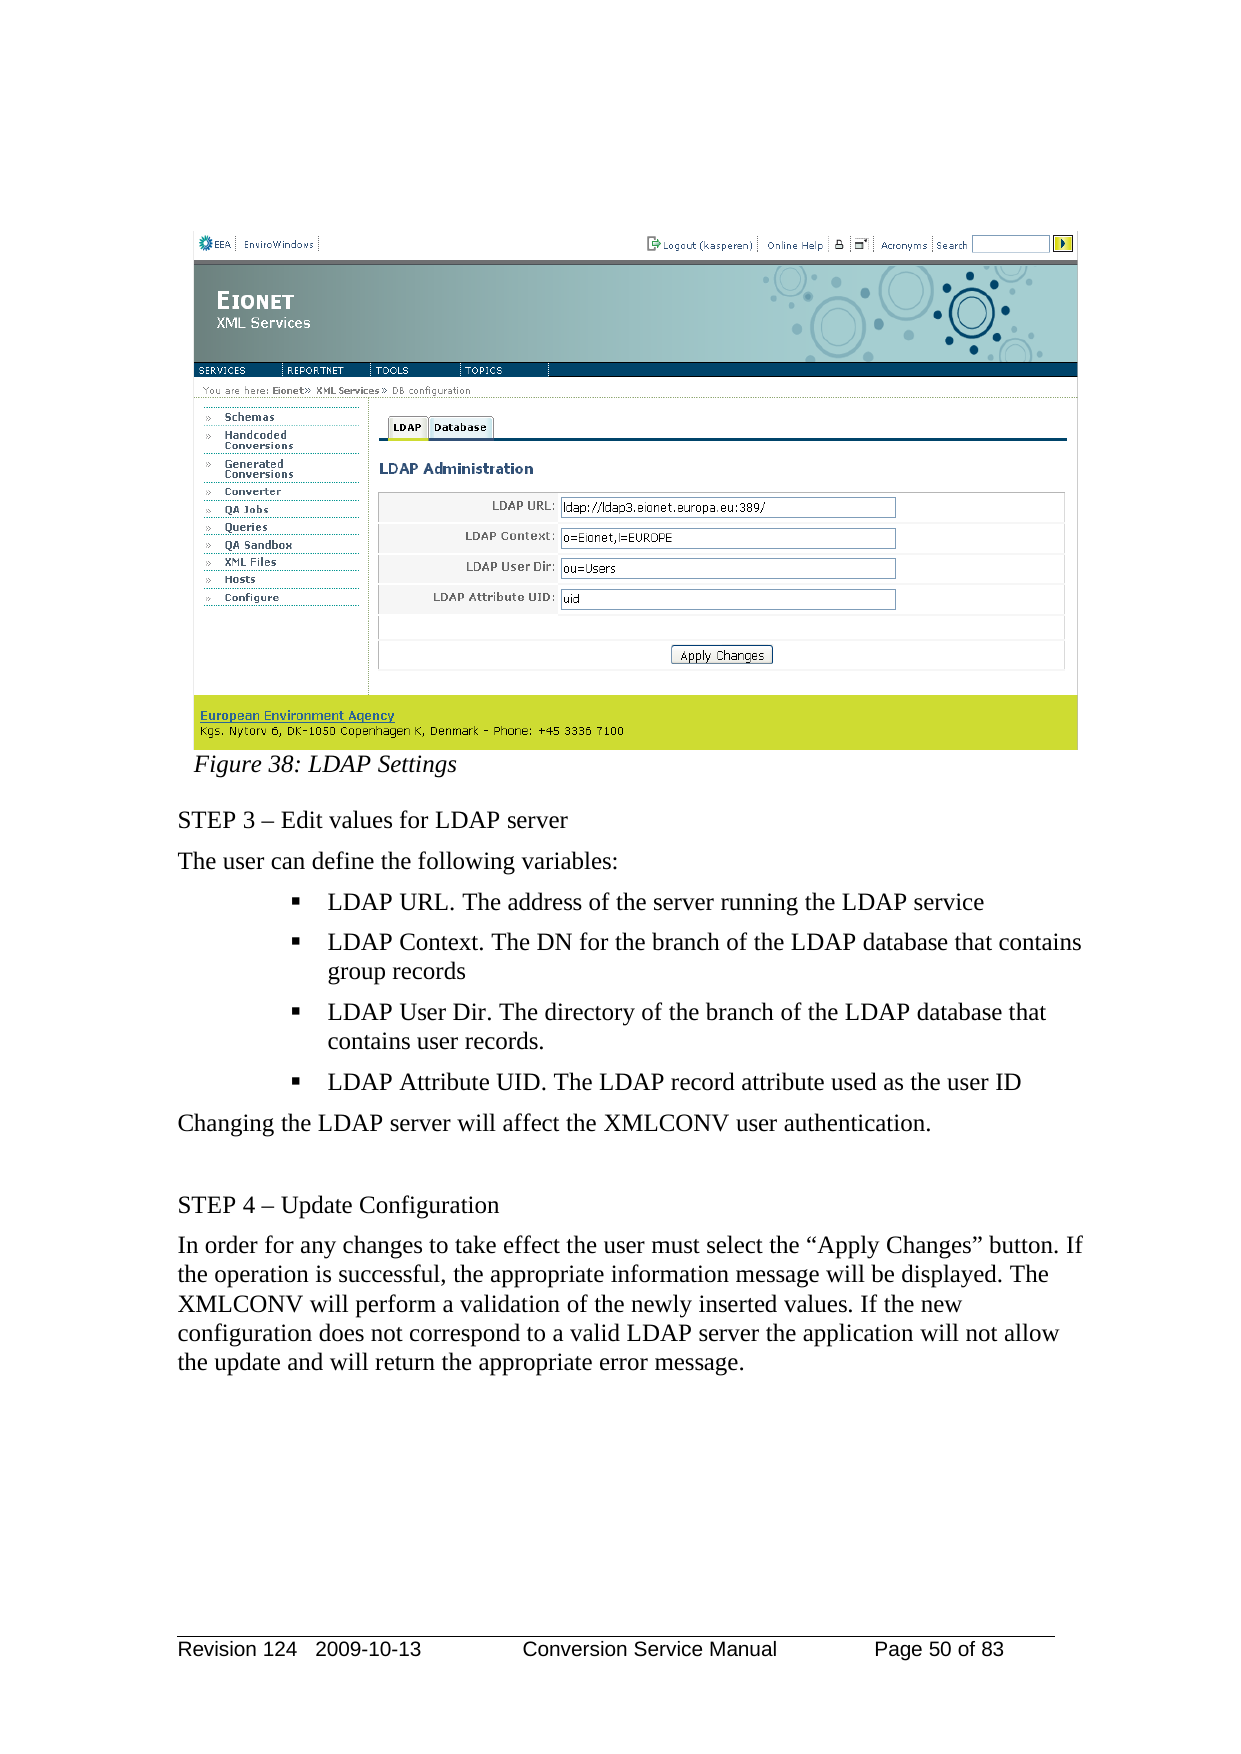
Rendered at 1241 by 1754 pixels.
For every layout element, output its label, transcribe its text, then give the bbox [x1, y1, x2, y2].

list LDAP User Dir. The directory of the branch of the LDAP database that contains user records. [290, 997, 1092, 1055]
text STEP 4 – Update Configuration [177, 1189, 1092, 1218]
list LDAP URL. The address of the server running the LDAP service [290, 886, 1092, 915]
text The user can define the following variables: [177, 846, 1092, 874]
text Figure 38: LDAP Settings [194, 750, 1077, 778]
list LDAP Context. The DN for the branch of the LDAP database that contains group records [290, 927, 1092, 985]
text Changing the LDAP server will affect the XMLCONV user authentication. [177, 1108, 1092, 1137]
text In order for any changes to take effect the user must select the “Apply Changes” button. If the operation is successful, the appropriate information message will be displayed. The XMLCONV will perform a validation of the newly inserted values. If the new configuration does not correspond to a valid LDAP server the application will not allow the update and will return the appropriate error message. [177, 1230, 1092, 1376]
list LDAP Attribute UID. The LDAP record attribute used as the user ID [290, 1067, 1092, 1096]
text STEP 3 – Edit values for LDAP server [177, 805, 1092, 834]
